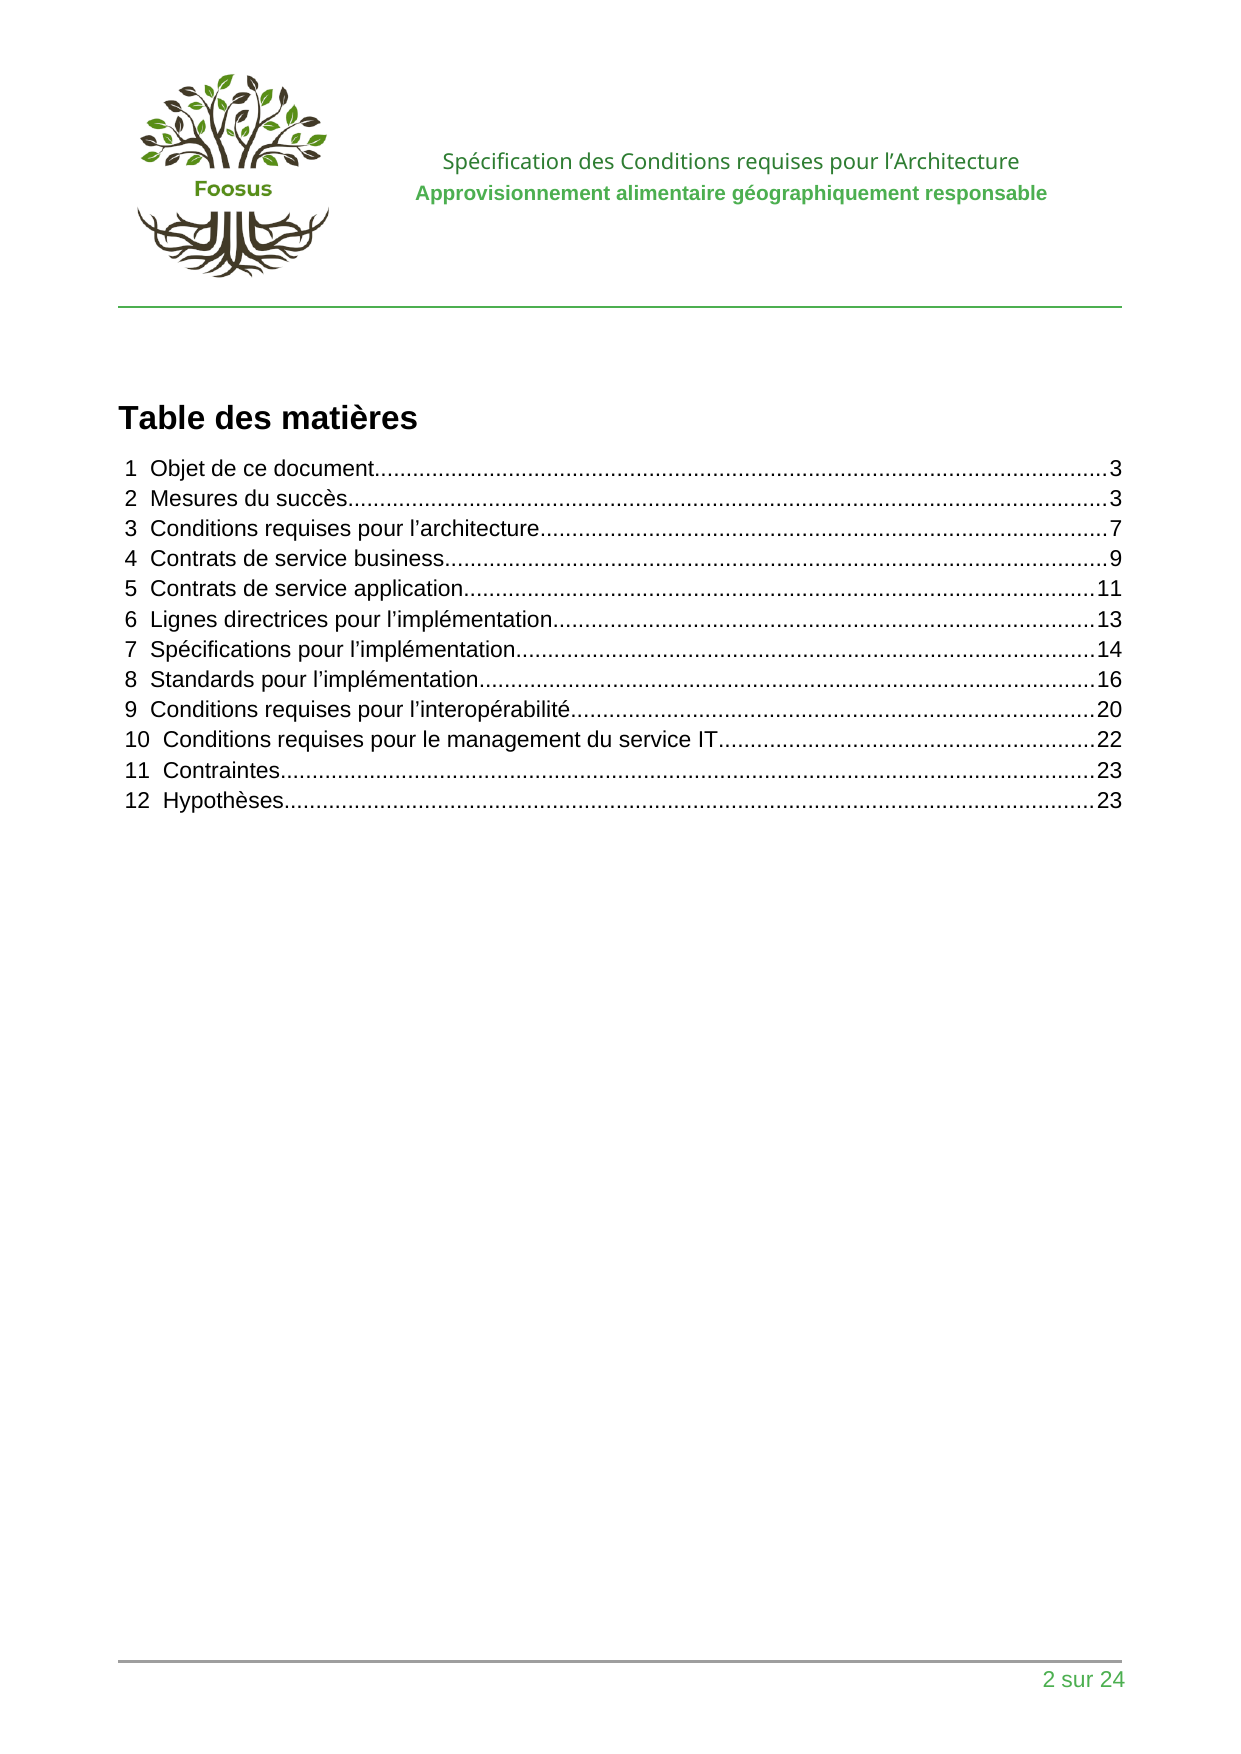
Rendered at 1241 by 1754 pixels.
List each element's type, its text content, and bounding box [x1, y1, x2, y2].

text 7 Spécifications pour l’implémentation 14 [118, 636, 1122, 662]
subtitle Table des matières [118, 398, 1122, 436]
text 3 Conditions requises pour l’architecture 7 [118, 515, 1122, 541]
text 5 Contrats de service application 11 [118, 575, 1122, 602]
picture [126, 67, 340, 284]
text 6 Lignes directrices pour l’implémentation 13 [118, 606, 1122, 632]
text 10 Conditions requises pour le management du service IT 22 [118, 726, 1122, 753]
text 2 Mesures du succès 3 [118, 485, 1122, 511]
text 11 Contraintes 23 [118, 757, 1122, 783]
text 1 Objet de ce document 3 [118, 454, 1122, 481]
text 8 Standards pour l’implémentation 16 [118, 666, 1122, 692]
text 4 Contrats de service business 9 [118, 545, 1122, 571]
text 9 Conditions requises pour l’interopérabilité 20 [118, 696, 1122, 722]
text 12 Hypothèses 23 [118, 787, 1122, 813]
